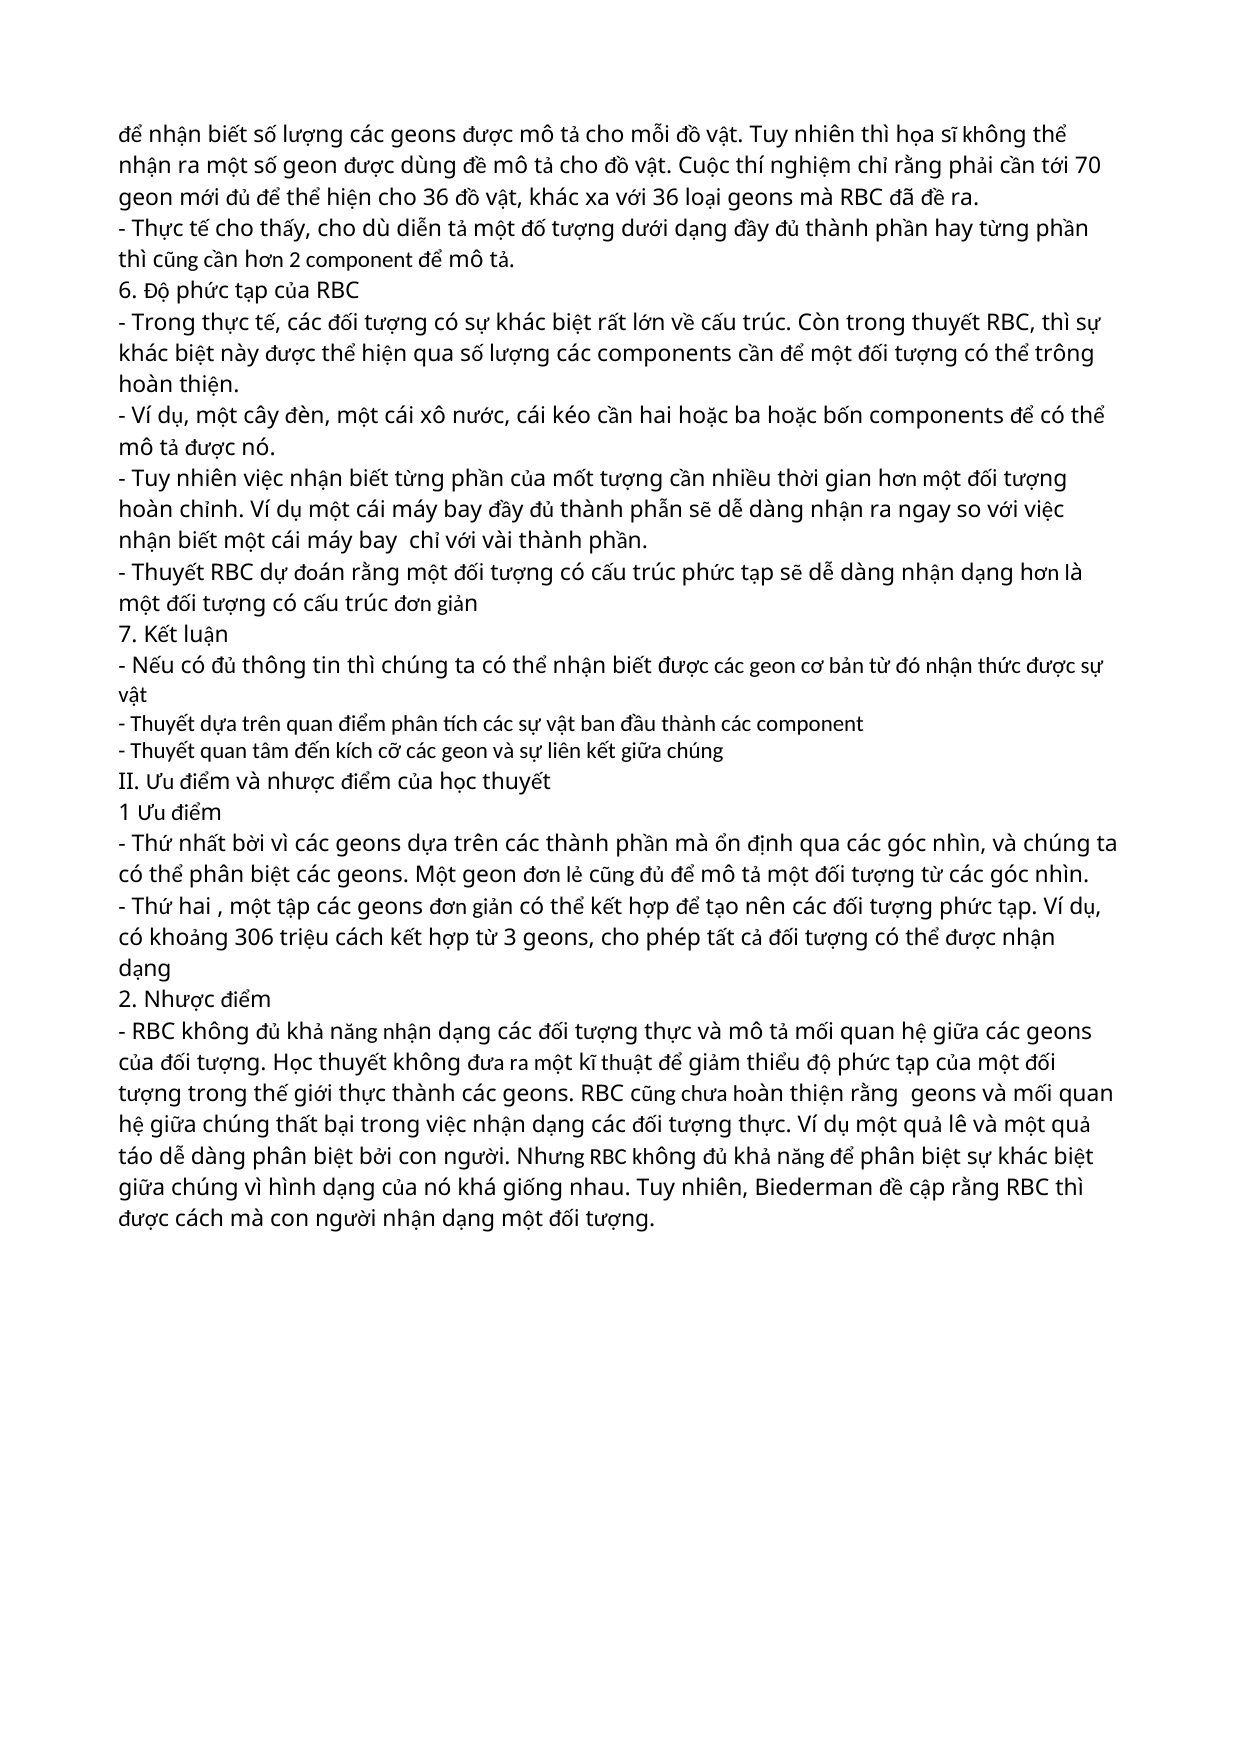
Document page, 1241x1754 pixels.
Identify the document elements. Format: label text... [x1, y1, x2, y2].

text 2. Nhược điểm [118, 983, 1122, 1015]
text - Thực tế cho thấy, cho dù diễn tả một đố tượng dưới dạng đầy đủ thành phần hay từng phần thì cũng cần hơn 2 component để mô tả. [118, 212, 1122, 274]
text - Trong thực tế, các đối tượng có sự khác biệt rất lớn về cấu trúc. Còn trong thuyết RBC, thì sự khác biệt này được thể hiện qua số lượng các components cần để một đối tượng có thể trông hoàn thiện. [118, 306, 1122, 399]
text - Thuyết RBC dự đoán rằng một đối tượng có cấu trúc phức tạp sẽ dễ dàng nhận dạng hơn là một đối tượng có cấu trúc đơn giản [118, 556, 1122, 618]
text 1 Ưu điểm [118, 796, 1122, 827]
text - Tuy nhiên việc nhận biết từng phần của mốt tượng cần nhiều thời gian hơn một đối tượng hoàn chỉnh. Ví dụ một cái máy bay đầy đủ thành phẫn sẽ dễ dàng nhận ra ngay so với việc nhận biết một cái máy bay chỉ với vài thành phần. [118, 462, 1122, 556]
text 7. Kết luận [118, 618, 1122, 649]
text - Thứ nhất bời vì các geons dựa trên các thành phần mà ổn định qua các góc nhìn, và chúng ta có thể phân biệt các geons. Một geon đơn lẻ cũng đủ để mô tả một đối tượng từ các góc nhìn. [118, 827, 1122, 890]
text - Nếu có đủ thông tin thì chúng ta có thể nhận biết được các geon cơ bản từ đó nhận thức được sự vật [118, 649, 1122, 709]
text - RBC không đủ khả năng nhận dạng các đối tượng thực và mô tả mối quan hệ giữa các geons của đối tượng. Học thuyết không đưa ra một kĩ thuật để giảm thiểu độ phức tạp của một đối tượng trong thế giới thực thành các geons. RBC cũng chưa hoàn thiện rằng geons và mối quan hệ giữa chúng thất bại trong việc nhận dạng các đối tượng thực. Ví dụ một quả lê và một quả táo dễ dàng phân biệt bởi con người. Nhưng RBC không đủ khả năng để phân biệt sự khác biệt giữa chúng vì hình dạng của nó khá giống nhau. Tuy nhiên, Biederman đề cập rằng RBC thì được cách mà con người nhận dạng một đối tượng. [118, 1015, 1122, 1233]
text - Thuyết dựa trên quan điểm phân tích các sự vật ban đầu thành các component [118, 709, 1122, 737]
text để nhận biết số lượng các geons được mô tả cho mỗi đồ vật. Tuy nhiên thì họa sĩ không thể nhận ra một số geon được dùng đề mô tả cho đồ vật. Cuộc thí nghiệm chỉ rằng phải cần tới 70 geon mới đủ để thể hiện cho 36 đồ vật, khác xa với 36 loại geons mà RBC đã đề ra. [118, 118, 1122, 212]
text - Ví dụ, một cây đèn, một cái xô nước, cái kéo cần hai hoặc ba hoặc bốn components để có thể mô tả được nó. [118, 399, 1122, 462]
text - Thứ hai , một tập các geons đơn giản có thể kết hợp để tạo nên các đối tượng phức tạp. Ví dụ, có khoảng 306 triệu cách kết hợp từ 3 geons, cho phép tất cả đối tượng có thể được nhận [118, 890, 1122, 952]
text II. Ưu điểm và nhược điểm của học thuyết [118, 765, 1122, 796]
text 6. Độ phức tạp của RBC [118, 274, 1122, 306]
text - Thuyết quan tâm đến kích cỡ các geon và sự liên kết giữa chúng [118, 737, 1122, 765]
text dạng [118, 952, 1122, 983]
